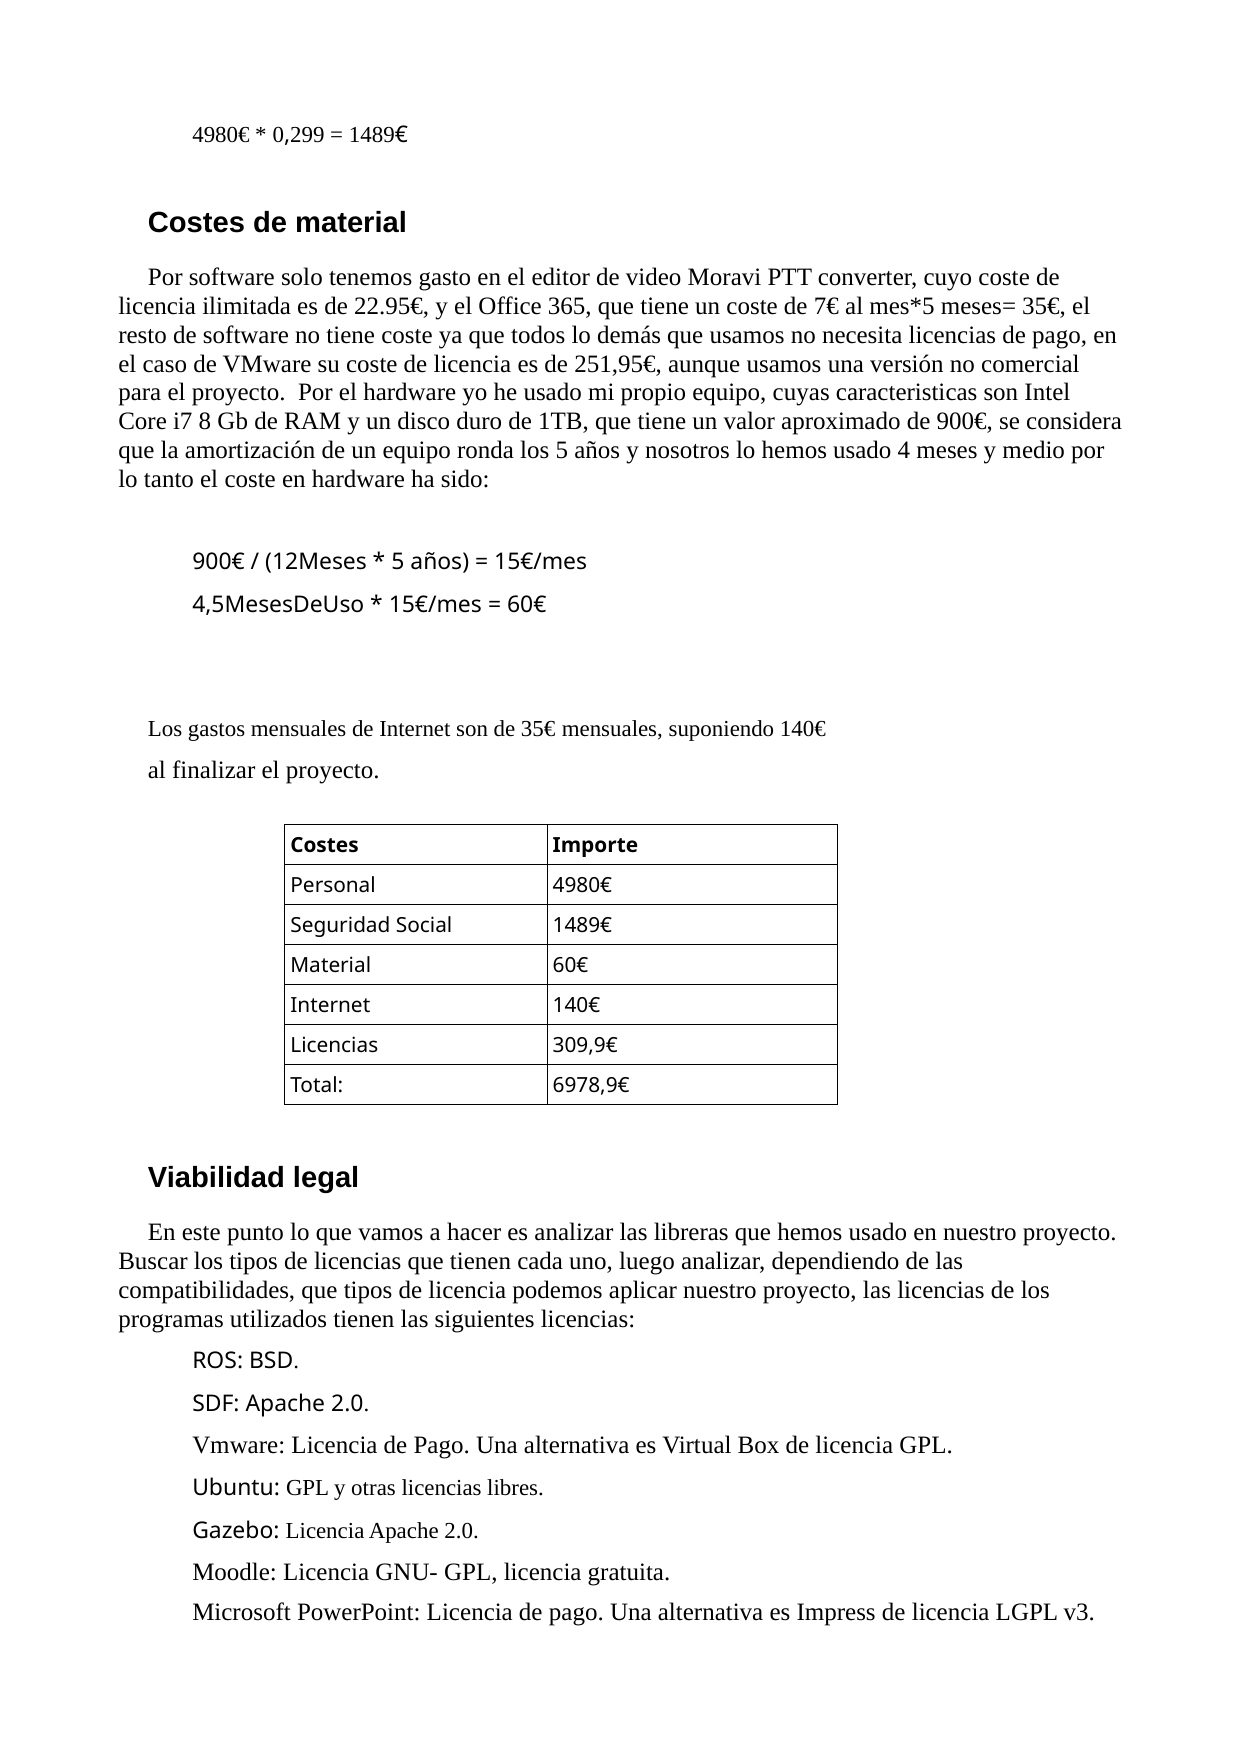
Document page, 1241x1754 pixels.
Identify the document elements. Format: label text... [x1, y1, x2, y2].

text ROS: BSD. [118, 1344, 1122, 1375]
text al finalizar el proyecto. [118, 755, 1122, 784]
subtitle Viabilidad legal [148, 1160, 1122, 1194]
table_header Importe [548, 825, 837, 864]
text Gazebo: Licencia Apache 2.0. [118, 1514, 1122, 1545]
text 900€ / (12Meses * 5 años) = 15€/mes [118, 545, 1122, 576]
text 4980€ * 0,299 = 1489€ [118, 118, 1122, 149]
table_cell 309,9€ [548, 1025, 837, 1064]
table_cell Internet [285, 985, 547, 1024]
table_cell Licencias [285, 1025, 547, 1064]
text Vmware: Licencia de Pago. Una alternativa es Virtual Box de licencia GPL. [118, 1430, 1122, 1459]
table_cell Personal [285, 865, 547, 904]
table_cell 140€ [548, 985, 837, 1024]
table_cell 1489€ [548, 905, 837, 944]
table_cell Seguridad Social [285, 905, 547, 944]
text Por software solo tenemos gasto en el editor de video Moravi PTT converter, cuyo coste de licencia ilimitada es de 22.95€, y el Office 365, que tiene un coste de 7€ al mes*5 meses= 35€, el resto de software no tiene coste ya que todos lo demás que usamos no necesita licencias de pago, en el caso de VMware su coste de licencia es de 251,95€, aunque usamos una versión no comercial para el proyecto. Por el hardware yo he usado mi propio equipo, cuyas caracteristicas son Intel Core i7 8 Gb de RAM y un disco duro de 1TB, que tiene un valor aproximado de 900€, se considera que la amortización de un equipo ronda los 5 años y nosotros lo hemos usado 4 meses y medio por lo tanto el coste en hardware ha sido: [118, 262, 1122, 492]
text Moodle: Licencia GNU- GPL, licencia gratuita. [118, 1557, 1122, 1586]
table_cell 60€ [548, 945, 837, 984]
table_cell Total: [285, 1065, 547, 1104]
table_cell 4980€ [548, 865, 837, 904]
table_header Costes [285, 825, 547, 864]
text Los gastos mensuales de Internet son de 35€ mensuales, suponiendo 140€ [118, 712, 1122, 743]
table_cell 6978,9€ [548, 1065, 837, 1104]
table_cell Material [285, 945, 547, 984]
text Ubuntu: GPL y otras licencias libres. [118, 1471, 1122, 1502]
text SDF: Apache 2.0. [118, 1387, 1122, 1418]
text En este punto lo que vamos a hacer es analizar las libreras que hemos usado en nuestro proyecto. Buscar los tipos de licencias que tienen cada uno, luego analizar, dependiendo de las compatibilidades, que tipos de licencia podemos aplicar nuestro proyecto, las licencias de los programas utilizados tienen las siguientes licencias: [118, 1217, 1122, 1332]
text Microsoft PowerPoint: Licencia de pago. Una alternativa es Impress de licencia LGPL v3. [118, 1597, 1122, 1626]
subtitle Costes de material [148, 205, 1122, 239]
text 4,5MesesDeUso * 15€/mes = 60€ [118, 588, 1122, 619]
